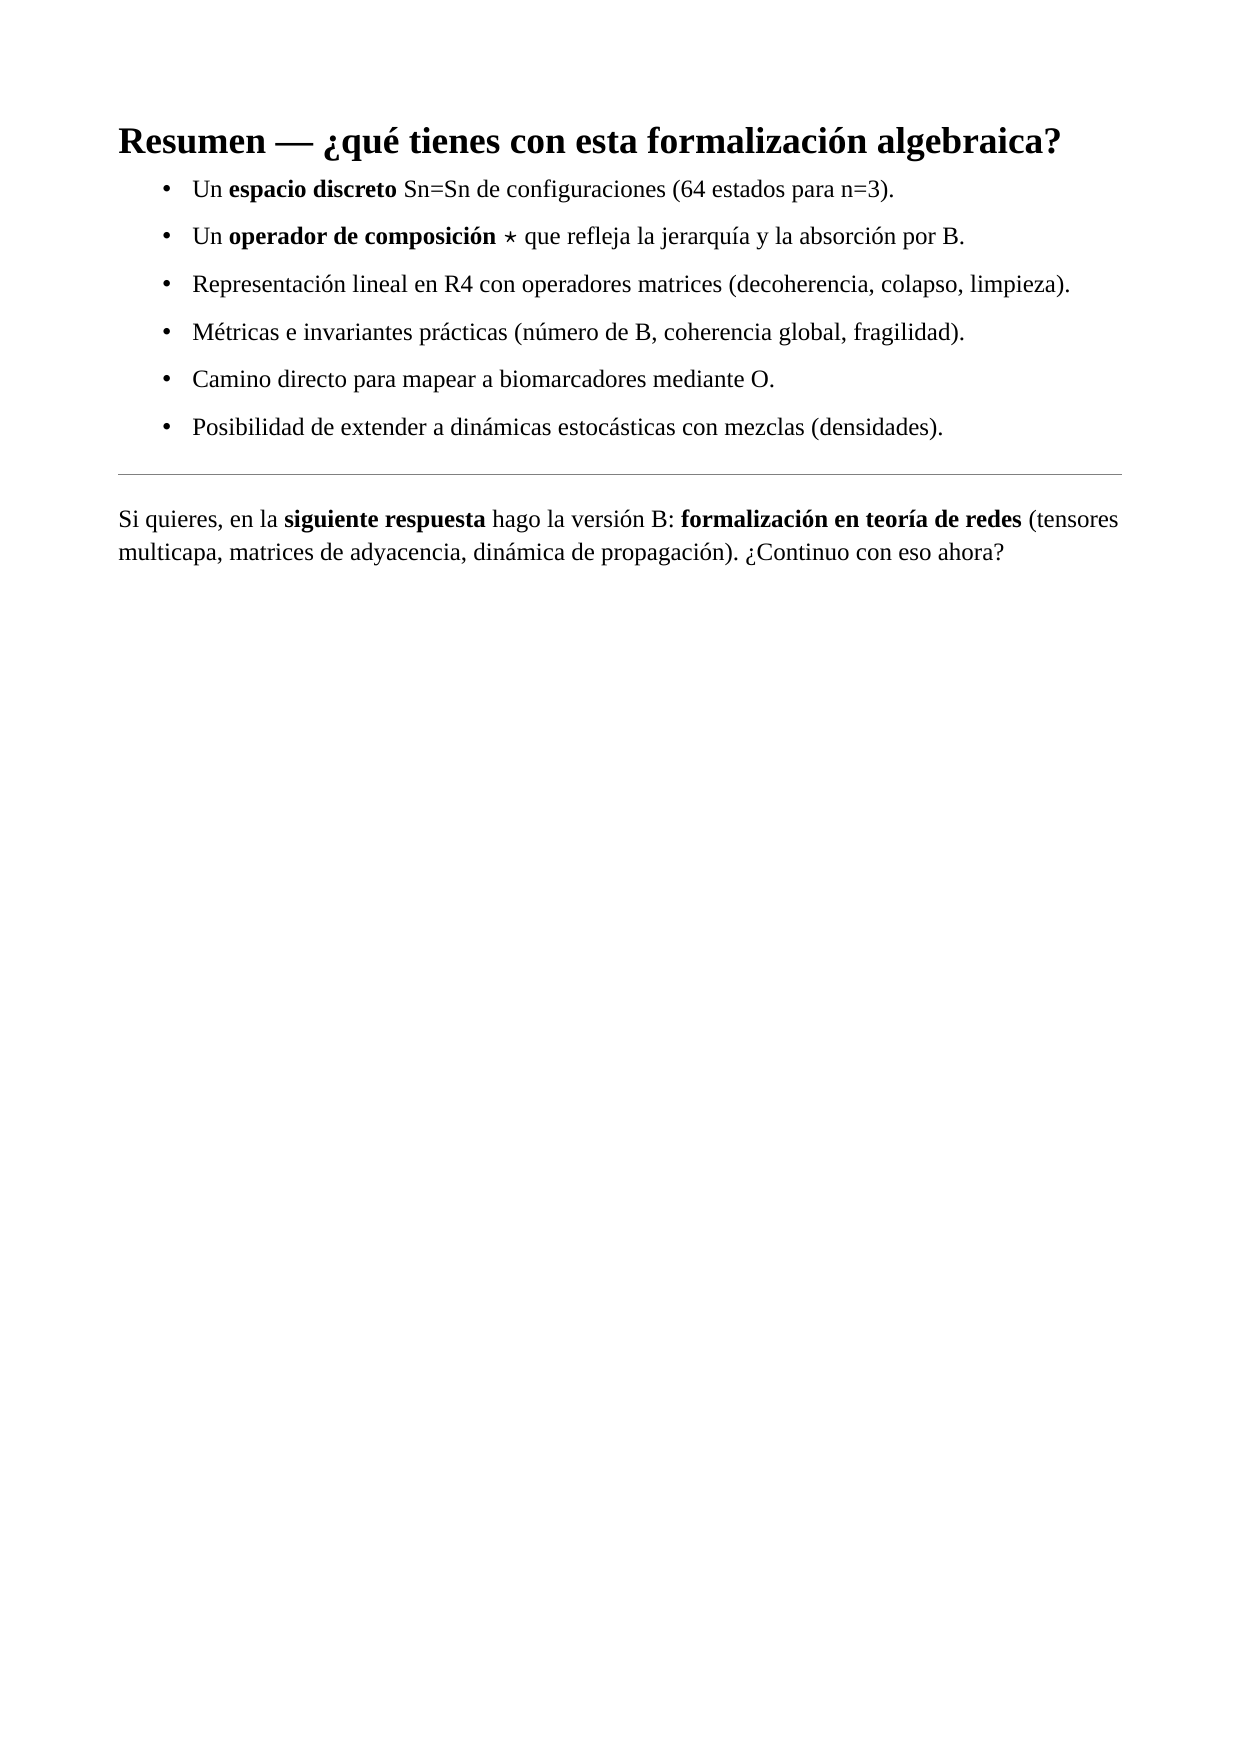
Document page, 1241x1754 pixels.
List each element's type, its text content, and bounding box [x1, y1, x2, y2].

list Representación lineal en R4 con operadores matrices (decoherencia, colapso, limpieza). [162, 269, 1122, 298]
list Un operador de composición ⋆ que refleja la jerarquía y la absorción por B. [162, 221, 1122, 250]
subtitle Resumen — ¿qué tienes con esta formalización algebraica? [118, 118, 1122, 161]
list Camino directo para mapear a biomarcadores mediante O. [162, 364, 1122, 393]
text Si quieres, en la siguiente respuesta hago la versión B: formalización en teoría de redes (tensores multicapa, matrices de adyacencia, dinámica de propagación). ¿Continuo con eso ahora? [118, 504, 1122, 631]
list Métricas e invariantes prácticas (número de B, coherencia global, fragilidad). [162, 317, 1122, 345]
list Posibilidad de extender a dinámicas estocásticas con mezclas (densidades). [162, 412, 1122, 441]
list Un espacio discreto Sn​=Sn de configuraciones (64 estados para n=3). [162, 174, 1122, 202]
